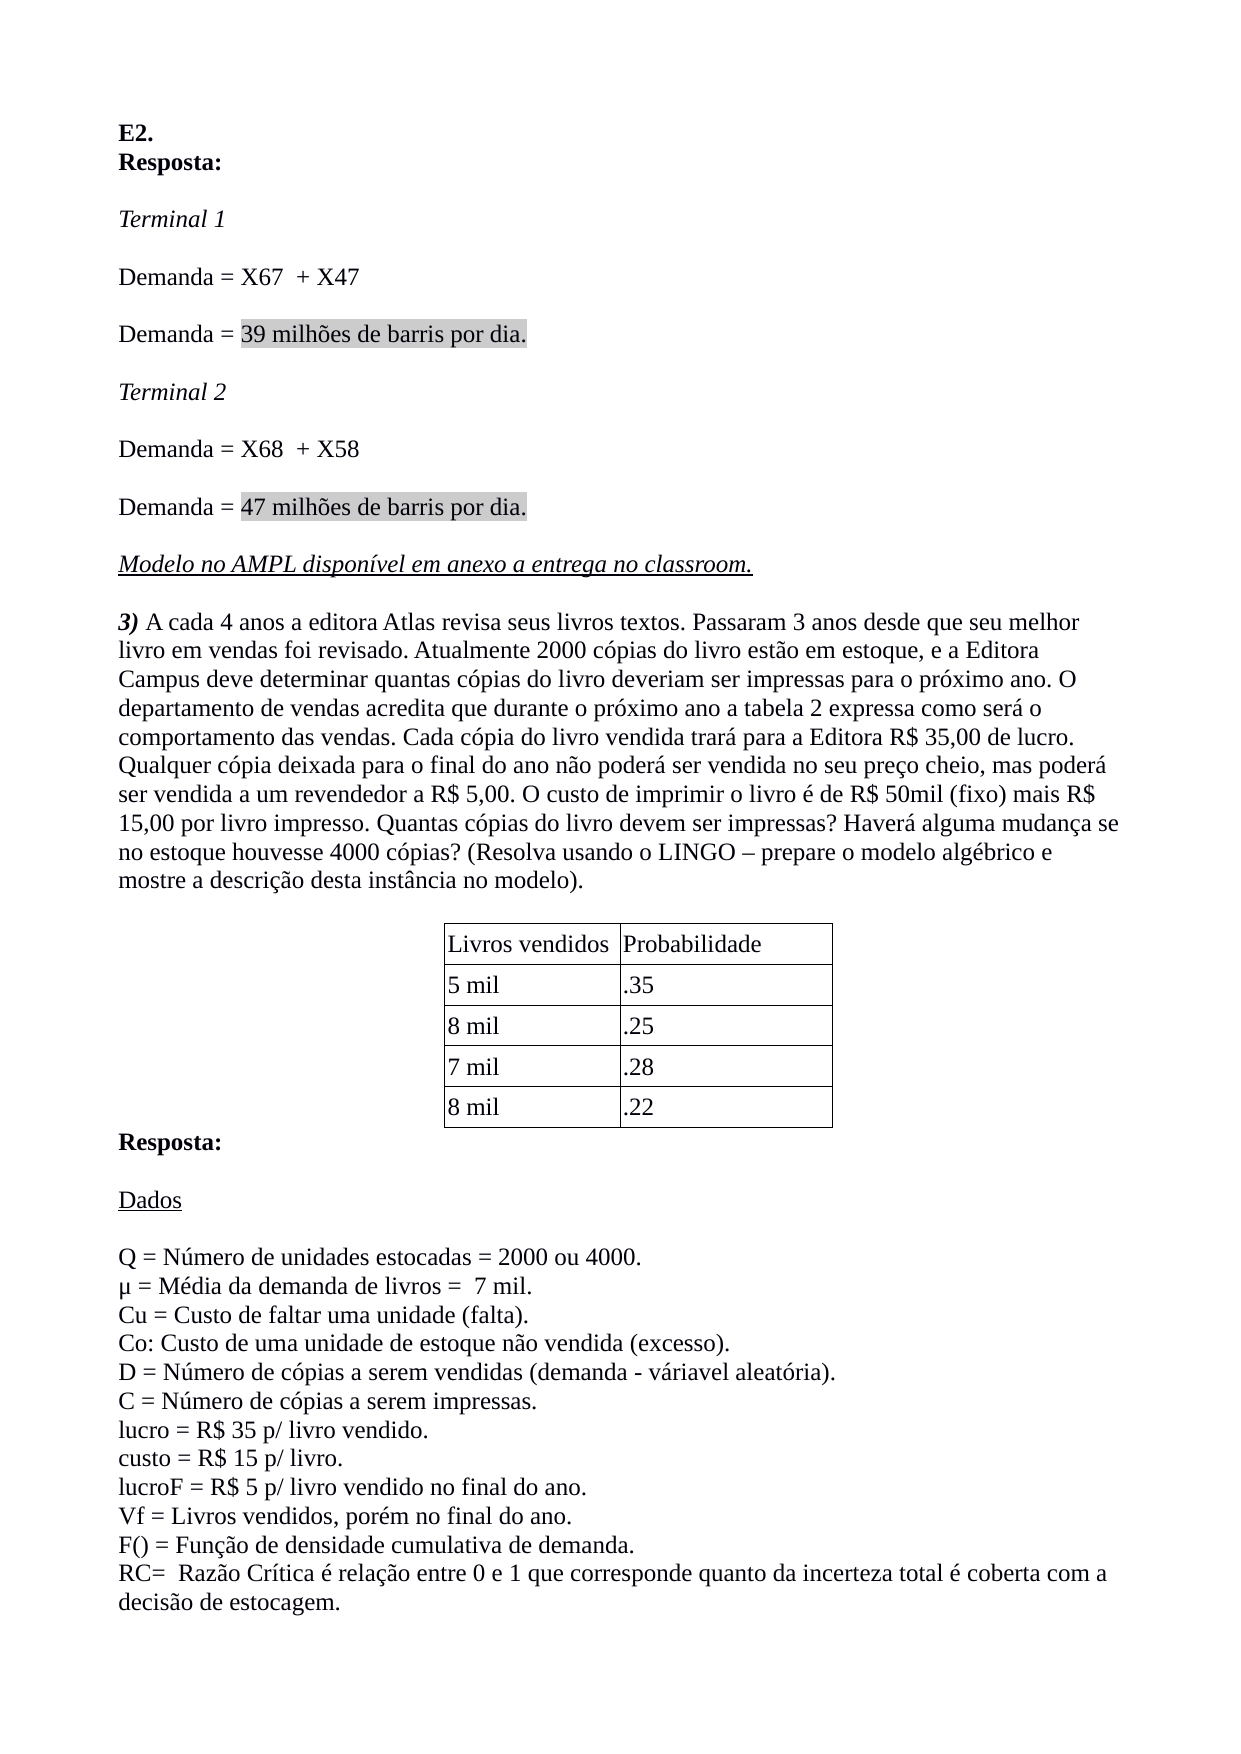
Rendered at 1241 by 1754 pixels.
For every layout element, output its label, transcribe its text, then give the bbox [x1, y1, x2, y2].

text μ = Média da demanda de livros = 7 mil. [118, 1271, 1122, 1300]
text Demanda = 39 milhões de barris por dia. [118, 319, 1122, 348]
table_cell 7 mil [445, 1046, 620, 1086]
text Q = Número de unidades estocadas = 2000 ou 4000. [118, 1242, 1122, 1271]
text Demanda = X68 + X58 [118, 434, 1122, 463]
table_cell .28 [621, 1046, 832, 1086]
text Resposta: [118, 147, 1122, 176]
table_cell .35 [621, 965, 832, 1004]
text Terminal 2 [118, 377, 1122, 406]
text Vf = Livros vendidos, porém no final do ano. [118, 1501, 1122, 1530]
text Resposta: [118, 1127, 1122, 1156]
table_header Probabilidade [621, 924, 832, 964]
text lucro = R$ 35 p/ livro vendido. [118, 1415, 1122, 1443]
text E2. [118, 118, 1122, 147]
text Demanda = 47 milhões de barris por dia. [118, 492, 1122, 521]
text Dados [118, 1185, 1122, 1213]
text Co: Custo de uma unidade de estoque não vendida (excesso). [118, 1328, 1122, 1357]
text C = Número de cópias a serem impressas. [118, 1386, 1122, 1415]
text D = Número de cópias a serem vendidas (demanda - váriavel aleatória). [118, 1357, 1122, 1386]
text Modelo no AMPL disponível em anexo a entrega no classroom. [118, 549, 1122, 578]
table_cell 5 mil [445, 965, 620, 1004]
table_cell .25 [621, 1006, 832, 1045]
table_cell 8 mil [445, 1087, 620, 1127]
text F() = Função de densidade cumulativa de demanda. [118, 1530, 1122, 1558]
text comportamento das vendas. Cada cópia do livro vendida trará para a Editora R$ 35,00 de lucro. Qualquer cópia deixada para o final do ano não poderá ser vendida no seu preço cheio, mas poderá ser vendida a um revendedor a R$ 5,00. O custo de imprimir o livro é de R$ 50mil (fixo) mais R$ 15,00 por livro impresso. Quantas cópias do livro devem ser impressas? Haverá alguma mudança se no estoque houvesse 4000 cópias? (Resolva usando o LINGO – prepare o modelo algébrico e mostre a descrição desta instância no modelo). [118, 722, 1122, 894]
text lucroF = R$ 5 p/ livro vendido no final do ano. [118, 1472, 1122, 1501]
text RC= Razão Crítica é relação entre 0 e 1 que corresponde quanto da incerteza total é coberta com a decisão de estocagem. [118, 1558, 1122, 1616]
text 3) A cada 4 anos a editora Atlas revisa seus livros textos. Passaram 3 anos desde que seu melhor livro em vendas foi revisado. Atualmente 2000 cópias do livro estão em estoque, e a Editora Campus deve determinar quantas cópias do livro deveriam ser impressas para o próximo ano. O departamento de vendas acredita que durante o próximo ano a tabela 2 expressa como será o [118, 607, 1122, 722]
table_cell 8 mil [445, 1006, 620, 1045]
text Demanda = X67 + X47 [118, 262, 1122, 291]
table_cell .22 [621, 1087, 832, 1127]
table_header Livros vendidos [445, 924, 620, 964]
text Cu = Custo de faltar uma unidade (falta). [118, 1300, 1122, 1328]
text Terminal 1 [118, 204, 1122, 233]
text custo = R$ 15 p/ livro. [118, 1443, 1122, 1472]
